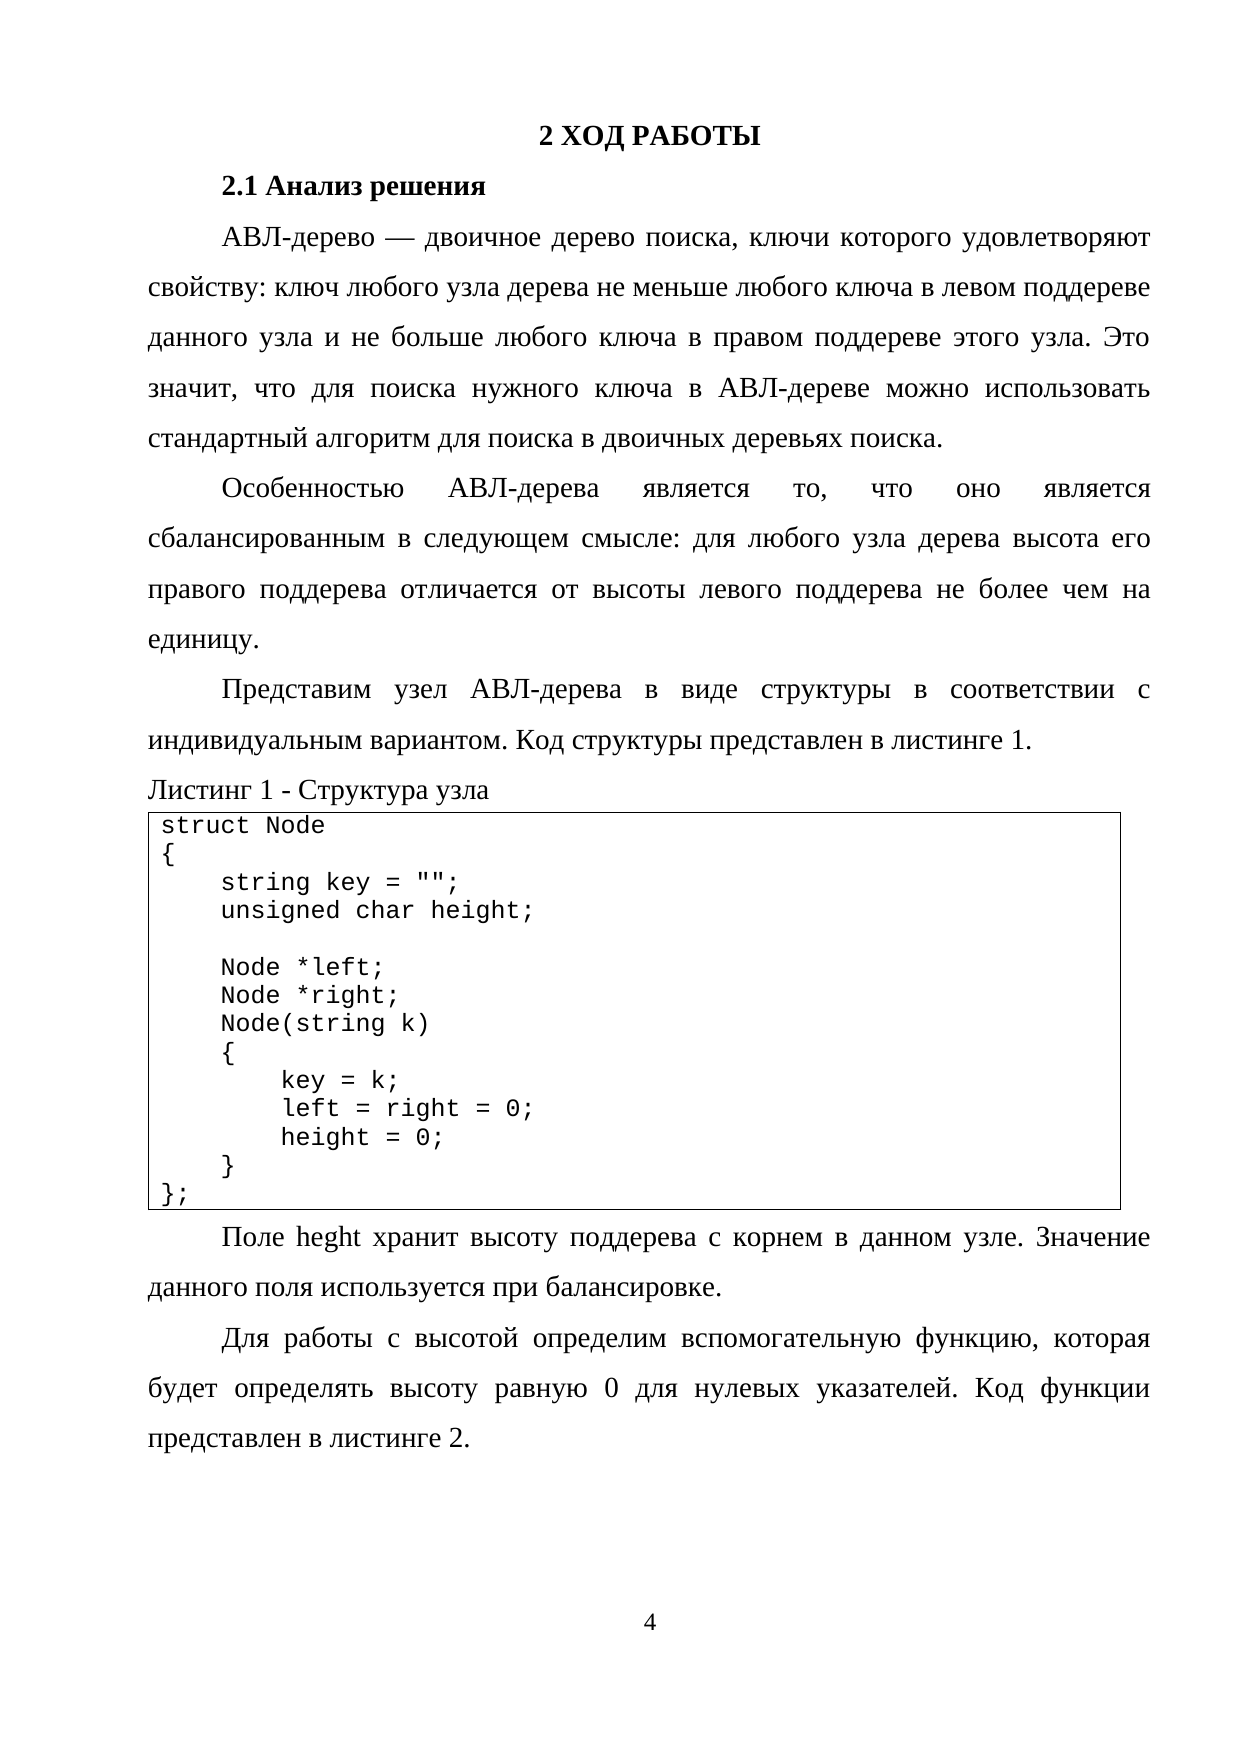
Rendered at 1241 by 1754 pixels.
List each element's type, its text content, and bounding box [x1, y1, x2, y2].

text Листинг 1 - Структура узла [148, 772, 1152, 806]
text Для работы с высотой определим вспомогательную функцию, которая будет определять высоту равную 0 для нулевых указателей. Код функции представлен в листинге 2. [148, 1320, 1152, 1454]
text 2.1 Анализ решения [148, 168, 1152, 202]
table_header struct Node { string key = ""; unsigned char height; Node *left; Node *right; Node(string k) { key = k; left = right = 0; height = 0; } }; [149, 813, 1120, 1209]
text Особенностью АВЛ-дерева является то, что оно является сбалансированным в следующем смысле: для любого узла дерева высота его правого поддерева отличается от высоты левого поддерева не более чем на единицу. [148, 470, 1152, 655]
text Поле heght хранит высоту поддерева с корнем в данном узле. Значение данного поля используется при балансировке. [148, 1219, 1152, 1303]
text 2 ХОД РАБОТЫ [148, 118, 1152, 152]
text АВЛ-дерево — двоичное дерево поиска, ключи которого удовлетворяют свойству: ключ любого узла дерева не меньше любого ключа в левом поддереве данного узла и не больше любого ключа в правом поддереве этого узла. Это значит, что для поиска нужного ключа в АВЛ-дереве можно использовать стандартный алгоритм для поиска в двоичных деревьях поиска. [148, 219, 1152, 453]
text Представим узел АВЛ-дерева в виде структуры в соответствии с индивидуальным вариантом. Код структуры представлен в листинге 1. [148, 672, 1152, 755]
